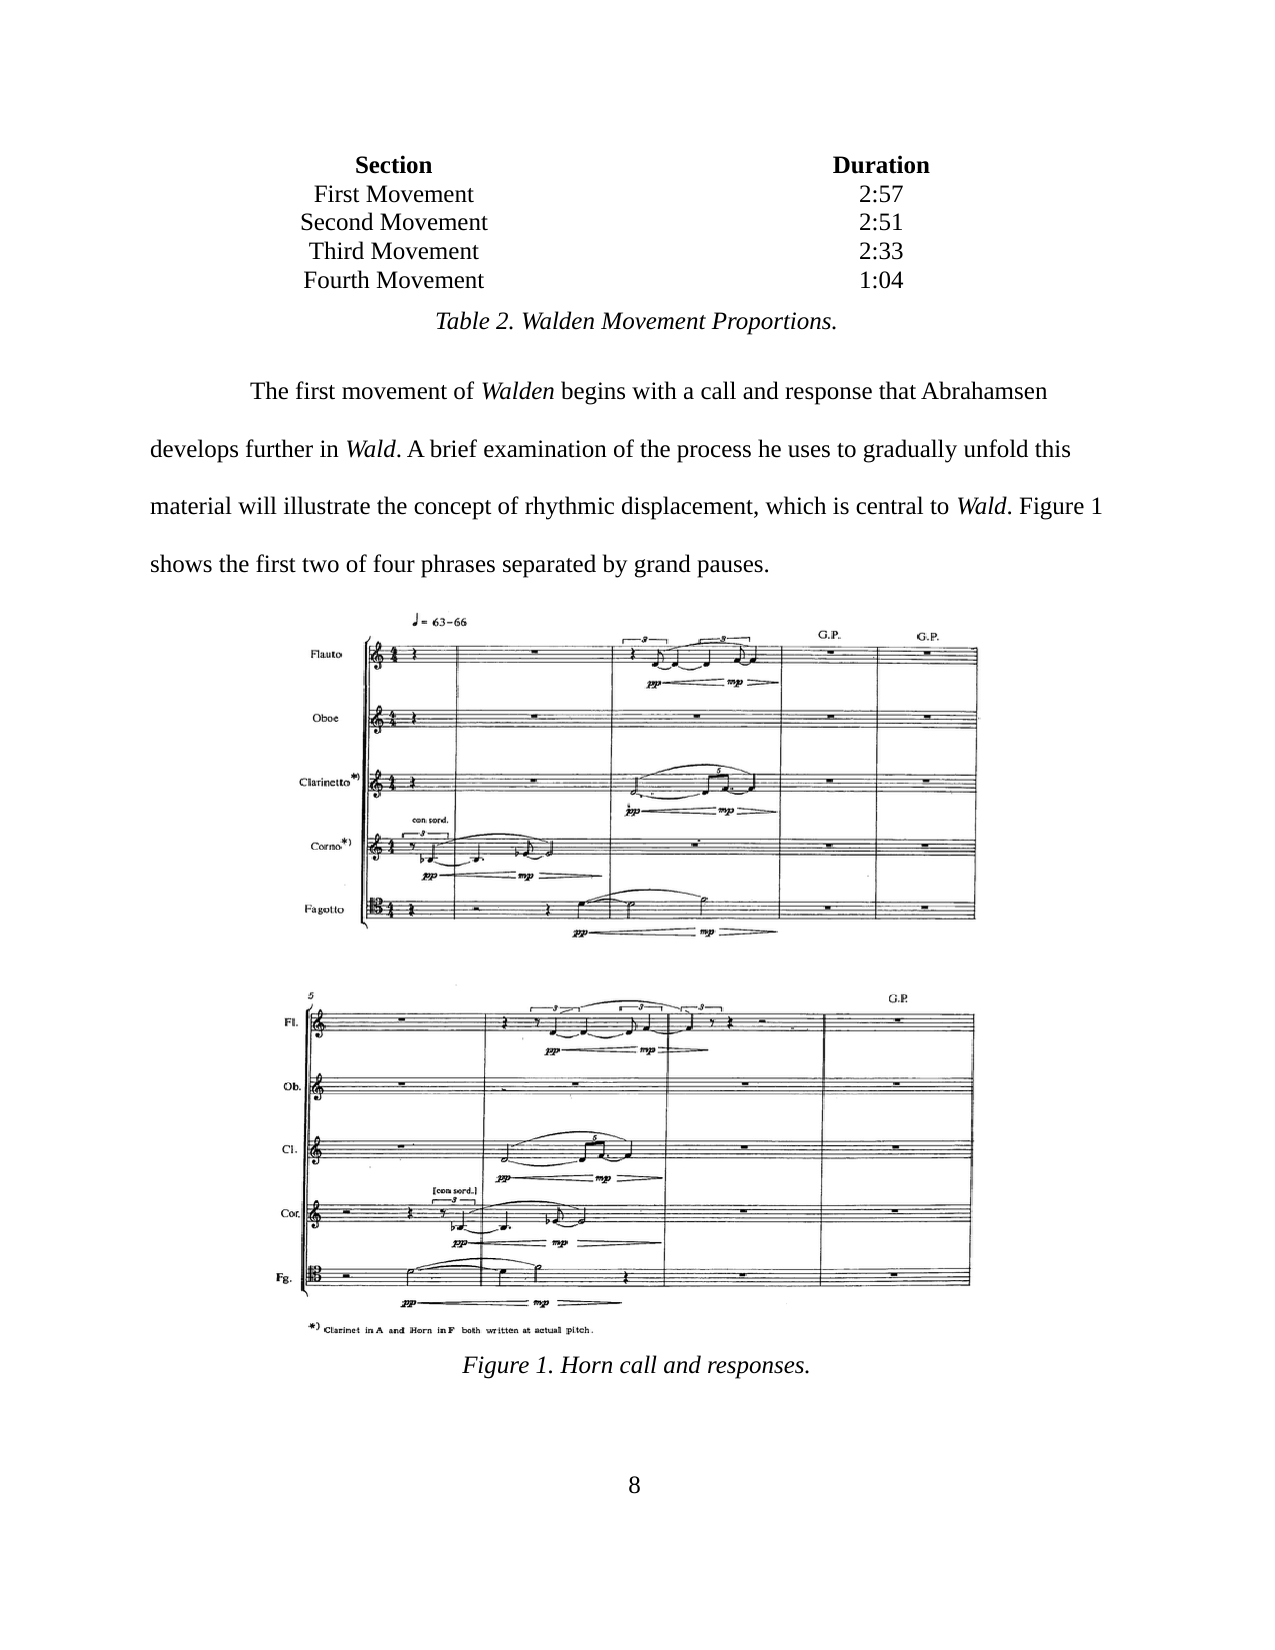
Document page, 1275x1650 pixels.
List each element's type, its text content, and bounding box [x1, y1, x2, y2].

table_cell 2:57 [638, 179, 1125, 207]
table_cell 2:51 [638, 208, 1125, 236]
picture [271, 606, 1004, 1338]
table_cell 1:04 [638, 265, 1125, 294]
table_cell First Movement [150, 179, 637, 207]
table_header Duration [638, 150, 1125, 179]
table_cell Fourth Movement [150, 265, 637, 294]
table_cell Second Movement [150, 208, 637, 236]
text Figure 1. Horn call and responses. [150, 1350, 1125, 1379]
table_header Section [150, 150, 637, 179]
table_cell 2:33 [638, 236, 1125, 265]
table_cell Third Movement [150, 236, 637, 265]
text The first movement of Walden begins with a call and response that Abrahamsen develops further in Wald. A brief examination of the process he uses to gradually unfold this material will illustrate the concept of rhythmic displacement, which is central to Wald. Figure 1 shows the first two of four phrases separated by grand pauses. [150, 376, 1125, 577]
text Table 2. Walden Movement Proportions. [150, 306, 1125, 335]
